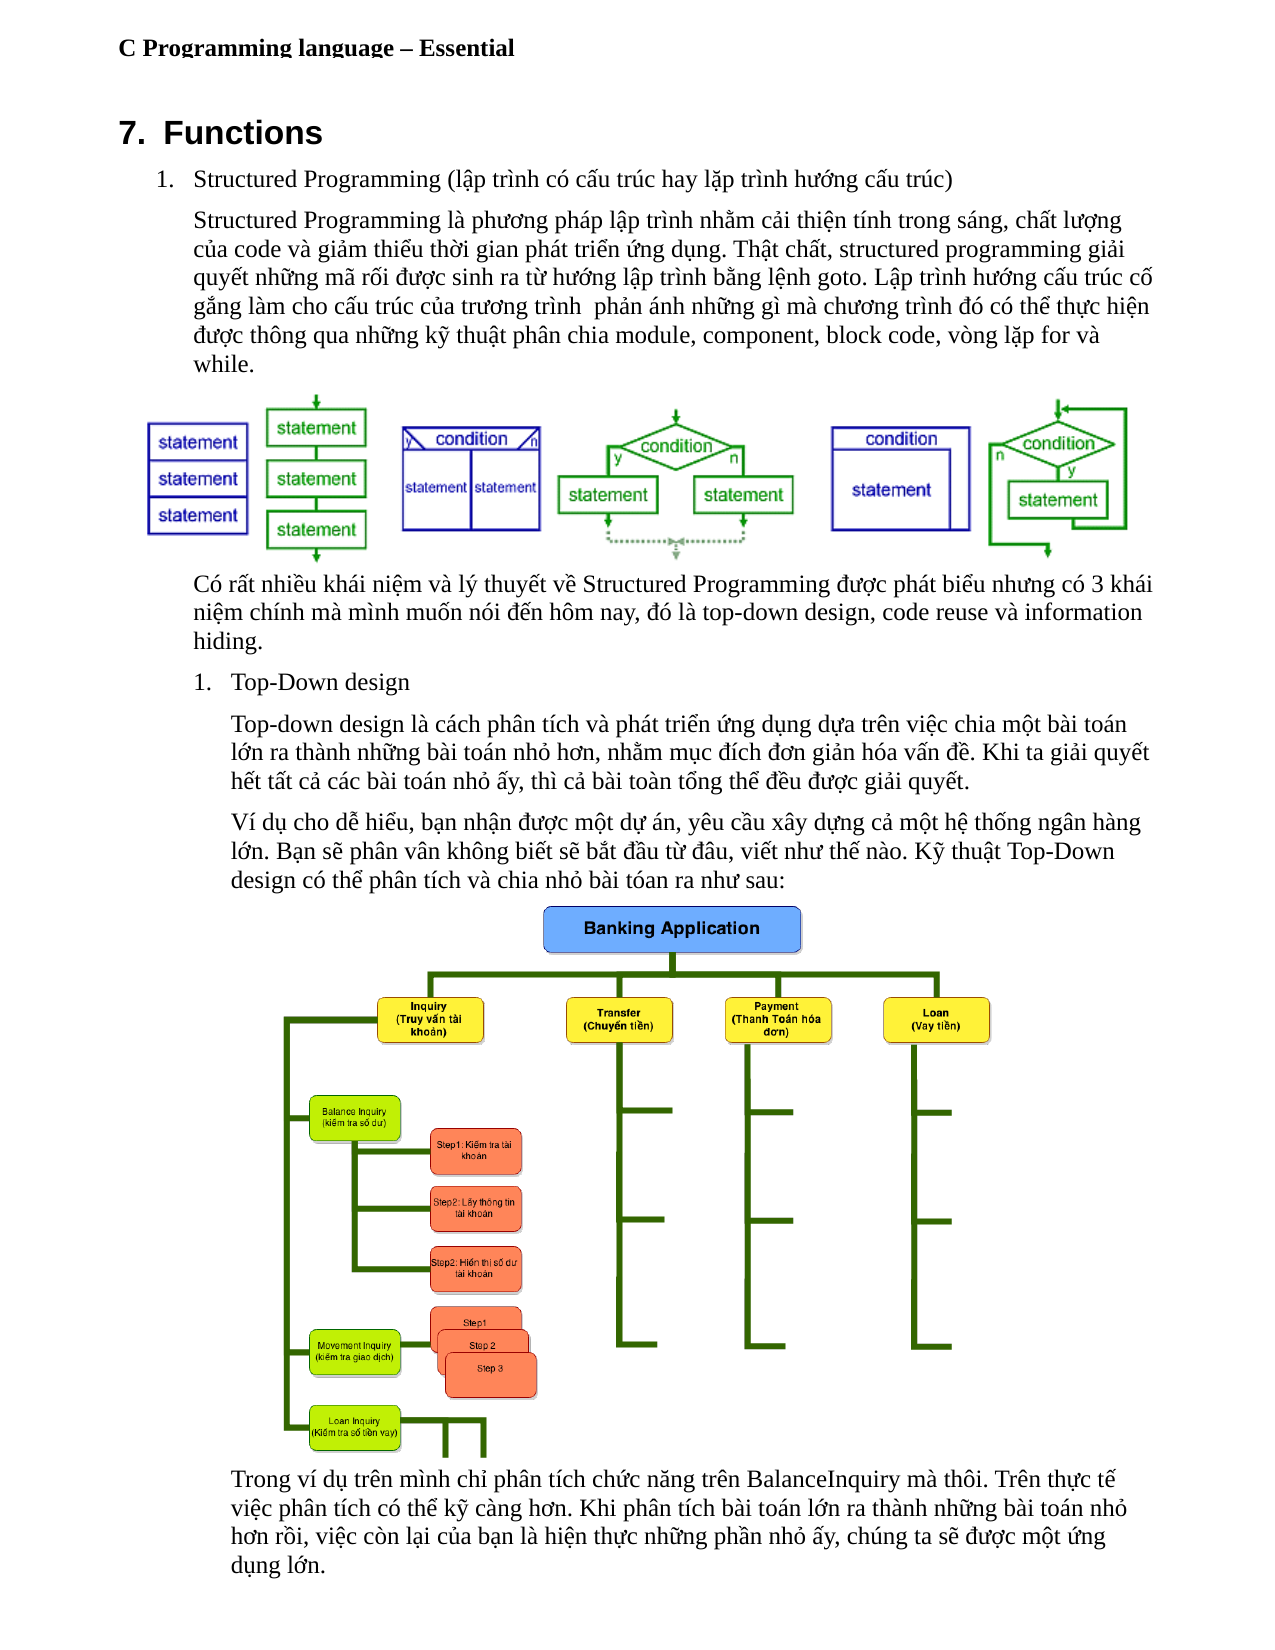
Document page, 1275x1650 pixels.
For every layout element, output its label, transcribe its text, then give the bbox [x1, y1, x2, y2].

list Ví dụ cho dễ hiểu, bạn nhận được một dự án, yêu cầu xây dựng cả một hệ thống ngân hàng lớn. Bạn sẽ phân vân không biết sẽ bắt đầu từ đâu, viết như thế nào. Kỹ thuật Top-Down design có thể phân tích và chia nhỏ bài tóan ra như sau: [193, 807, 1157, 894]
list Structured Programming là phương pháp lập trình nhằm cải thiện tính trong sáng, chất lượng của code và giảm thiểu thời gian phát triển ứng dụng. Thật chất, structured programming giải quyết những mã rối được sinh ra từ hướng lập trình bằng lệnh goto. Lập trình hướng cấu trúc cố gắng làm cho cấu trúc của trương trình phản ánh những gì mà chương trình đó có thể thực hiện được thông qua những kỹ thuật phân chia module, component, block code, vòng lặp for và while. [156, 205, 1157, 377]
list Structured Programming (lập trình có cấu trúc hay lặp trình hướng cấu trúc) [156, 164, 1157, 192]
list Top-down design là cách phân tích và phát triển ứng dụng dựa trên việc chia một bài toán lớn ra thành những bài toán nhỏ hơn, nhằm mục đích đơn giản hóa vấn đề. Khi ta giải quyết hết tất cả các bài toán nhỏ ấy, thì cả bài toàn tổng thể đều được giải quyết. [193, 709, 1157, 795]
subtitle Functions [118, 112, 1157, 151]
list Trong ví dụ trên mình chỉ phân tích chức năng trên BalanceInquiry mà thôi. Trên thực tế việc phân tích có thể kỹ càng hơn. Khi phân tích bài toán lớn ra thành những bài toán nhỏ hơn rồi, việc còn lại của bạn là hiện thực những phần nhỏ ấy, chúng ta sẽ được một ứng dụng lớn. [193, 906, 1157, 1579]
list Có rất nhiều khái niệm và lý thuyết về Structured Programming được phát biểu nhưng có 3 khái niệm chính mà mình muốn nói đến hôm nay, đó là top-down design, code reuse và information hiding. [156, 390, 1157, 655]
list Top-Down design [193, 667, 1157, 696]
picture [283, 906, 992, 1464]
picture [136, 390, 1139, 569]
